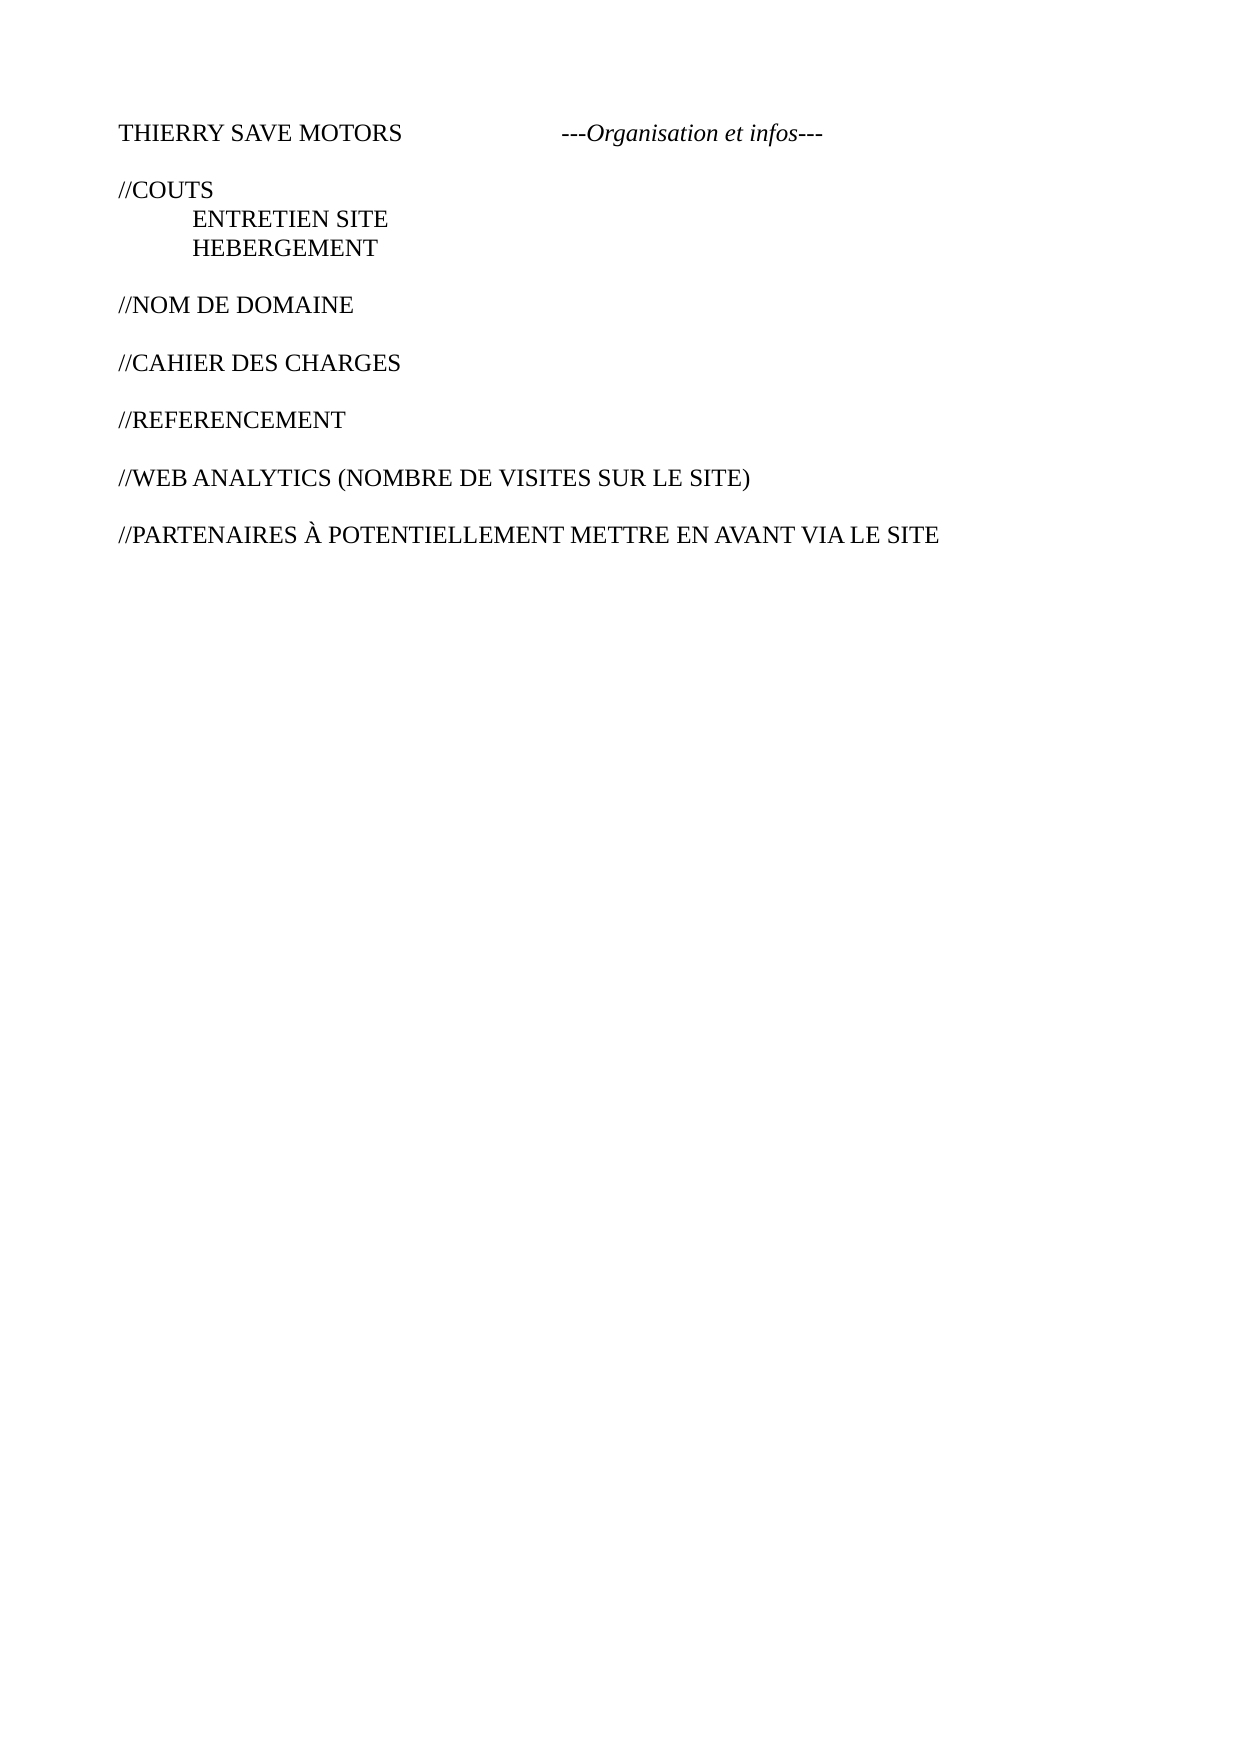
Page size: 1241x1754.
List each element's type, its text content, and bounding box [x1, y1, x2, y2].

text //COUTS [118, 176, 1122, 204]
text //REFERENCEMENT [118, 406, 1122, 434]
text THIERRY SAVE MOTORS ---Organisation et infos--- [118, 118, 1122, 147]
text //WEB ANALYTICS (NOMBRE DE VISITES SUR LE SITE) [118, 463, 1122, 492]
text //NOM DE DOMAINE [118, 291, 1122, 319]
text //CAHIER DES CHARGES [118, 348, 1122, 377]
text HEBERGEMENT [118, 233, 1122, 262]
text //PARTENAIRES À POTENTIELLEMENT METTRE EN AVANT VIA LE SITE [118, 521, 1122, 549]
text ENTRETIEN SITE [118, 204, 1122, 233]
